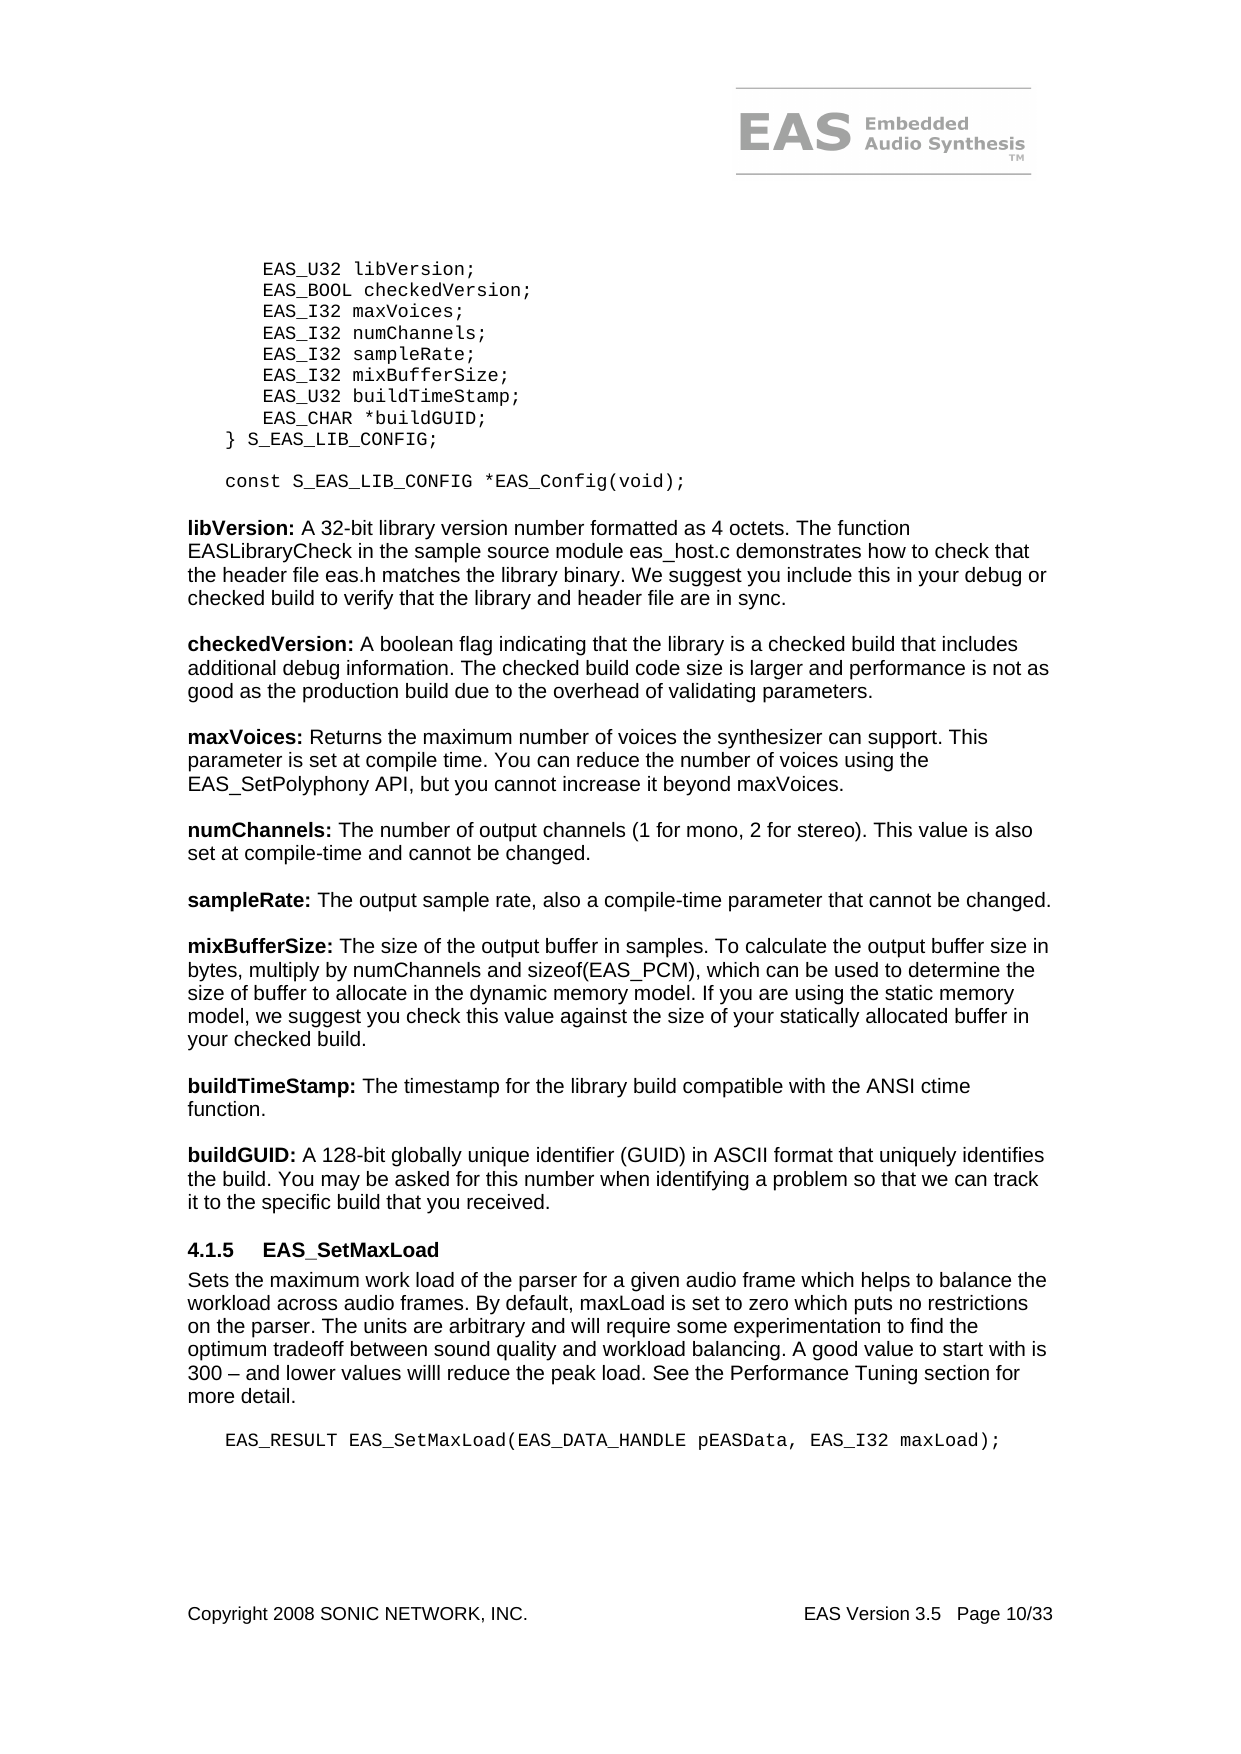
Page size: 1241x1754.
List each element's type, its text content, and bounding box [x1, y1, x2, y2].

text libVersion: A 32-bit library version number formatted as 4 octets. The function EASLibraryCheck in the sample source module eas_host.c demonstrates how to check that the header file eas.h matches the library binary. We suggest you include this in your debug or checked build to verify that the library and header file are in sync. [187, 517, 1053, 610]
text buildTimeStamp: The timestamp for the library build compatible with the ANSI ctime function. [187, 1074, 1053, 1121]
text maxVoices: Returns the maximum number of voices the synthesizer can support. This parameter is set at compile time. You can reduce the number of voices using the EAS_SetPolyphony API, but you cannot increase it beyond maxVoices. [187, 726, 1053, 796]
text EAS_U32 buildTimeStamp; [225, 387, 1053, 408]
text EAS_I32 numChannels; [225, 323, 1053, 345]
text buildGUID: A 128-bit globally unique identifier (GUID) in ASCII format that uniquely identifies the build. You may be asked for this number when identifying a problem so that we can track it to the specific build that you received. [187, 1144, 1053, 1214]
text EAS_RESULT EAS_SetMaxLoad(EAS_DATA_HANDLE pEASData, EAS_I32 maxLoad); [225, 1431, 1053, 1452]
text mixBufferSize: The size of the output buffer in samples. To calculate the output buffer size in bytes, multiply by numChannels and sizeof(EAS_PCM), which can be used to determine the size of buffer to allocate in the dynamic memory model. If you are using the static memory model, we suggest you check this value against the size of your statically allocated buffer in your checked build. [187, 935, 1053, 1051]
text const S_EAS_LIB_CONFIG *EAS_Config(void); [225, 472, 1053, 493]
text EAS_CHAR *buildGUID; [225, 408, 1053, 430]
text Sets the maximum work load of the parser for a given audio frame which helps to balance the workload across audio frames. By default, maxLoad is set to zero which puts no restrictions on the parser. The units are arbitrary and will require some experimentation to find the optimum tradeoff between sound quality and workload balancing. A good value to start with is 300 – and lower values willl reduce the peak load. See the Performance Tuning section for more detail. [187, 1268, 1053, 1407]
text } S_EAS_LIB_CONFIG; [225, 430, 1053, 451]
text EAS_I32 mixBufferSize; [225, 366, 1053, 387]
text sampleRate: The output sample rate, also a compile-time parameter that cannot be changed. [187, 888, 1053, 912]
subtitle EAS_SetMaxLoad [187, 1239, 1053, 1262]
text numChannels: The number of output channels (1 for mono, 2 for stereo). This value is also set at compile-time and cannot be changed. [187, 819, 1053, 865]
text checkedVersion: A boolean flag indicating that the library is a checked build that includes additional debug information. The checked build code size is larger and performance is not as good as the production build due to the overhead of validating parameters. [187, 633, 1053, 703]
text EAS_I32 maxVoices; [225, 302, 1053, 323]
picture [732, 84, 1037, 181]
text EAS_U32 libVersion; [225, 260, 1053, 281]
text EAS_I32 sampleRate; [225, 345, 1053, 366]
text EAS_BOOL checkedVersion; [225, 281, 1053, 302]
